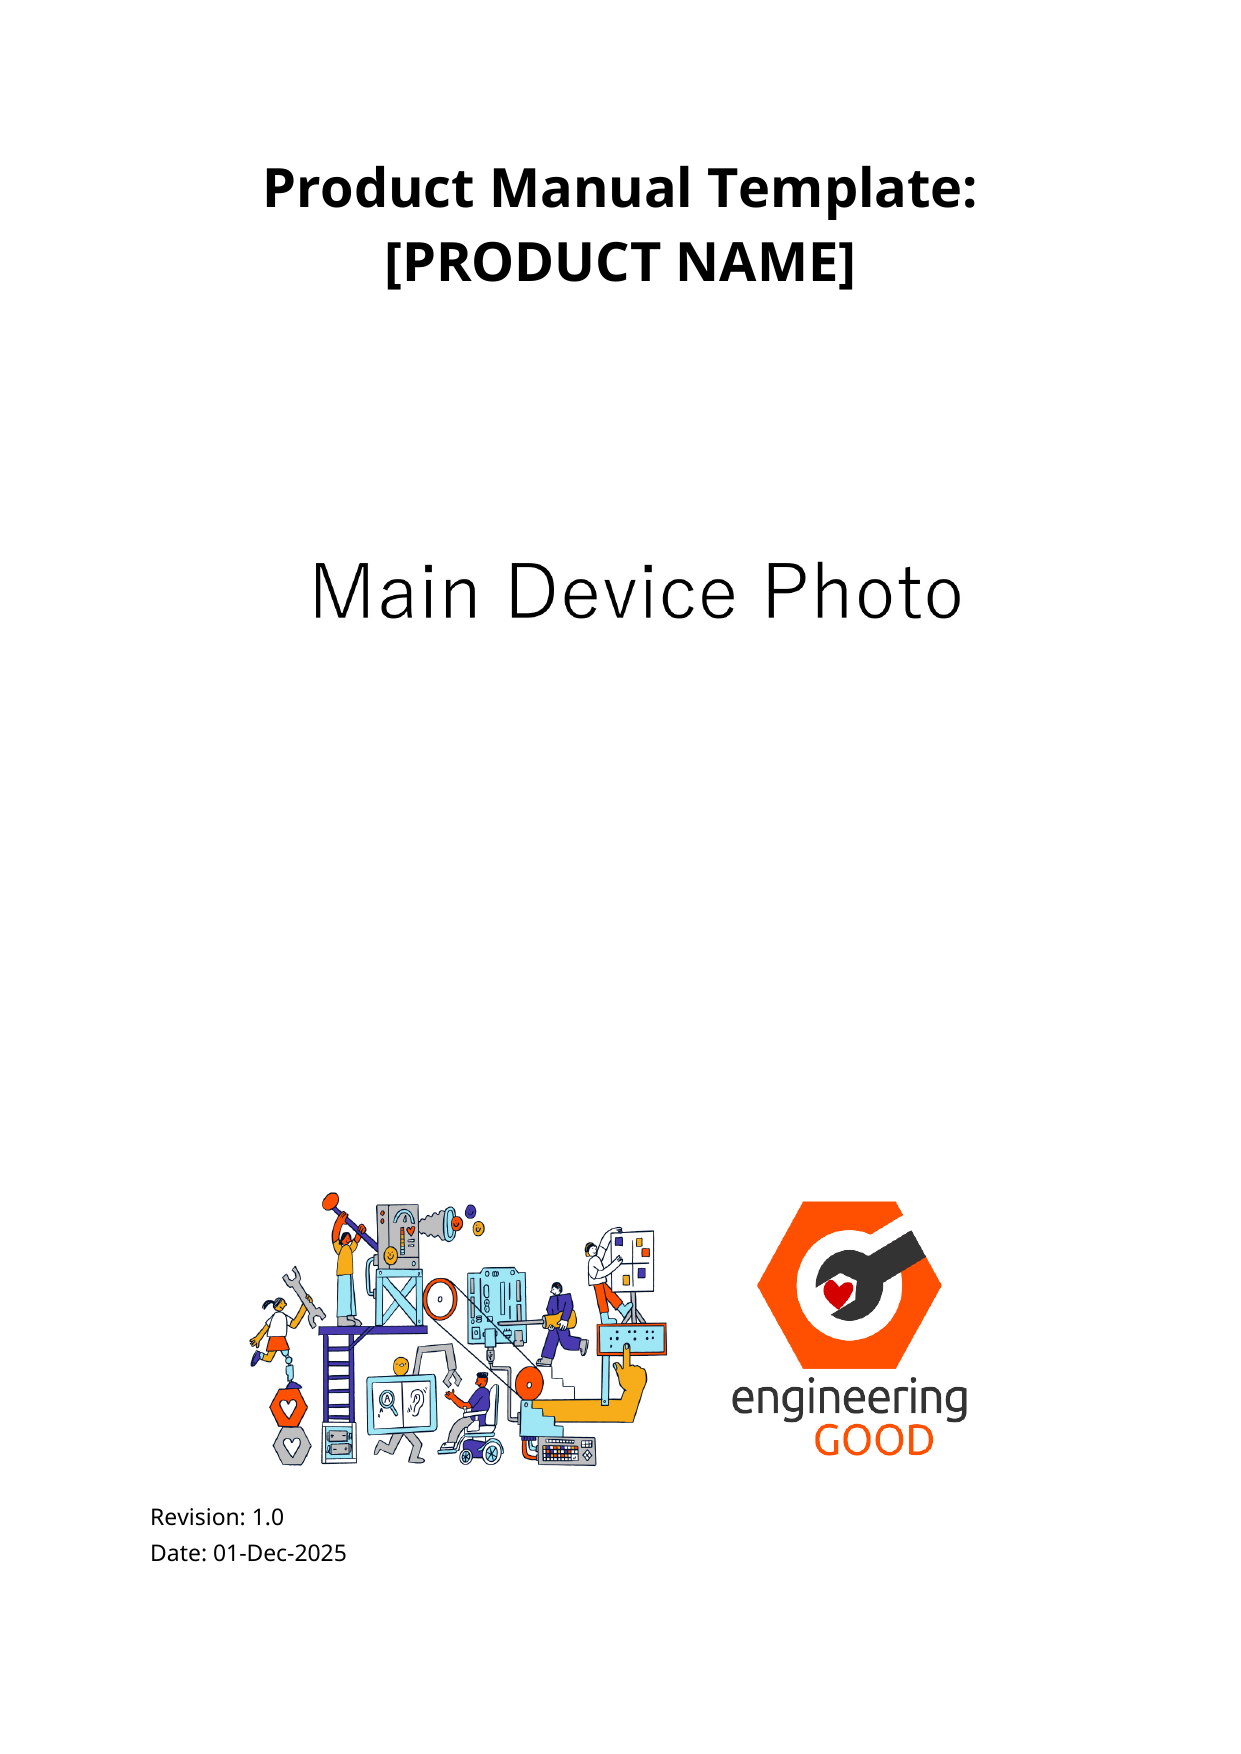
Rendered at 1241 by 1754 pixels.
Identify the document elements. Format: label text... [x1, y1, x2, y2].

picture [708, 1181, 1004, 1477]
text Date: 01-Dec-2025 [150, 1537, 1090, 1568]
text Revision: 1.0 [150, 1419, 1090, 1532]
title Product Manual Template: [PRODUCT NAME] [150, 150, 1090, 297]
picture [236, 1181, 680, 1477]
